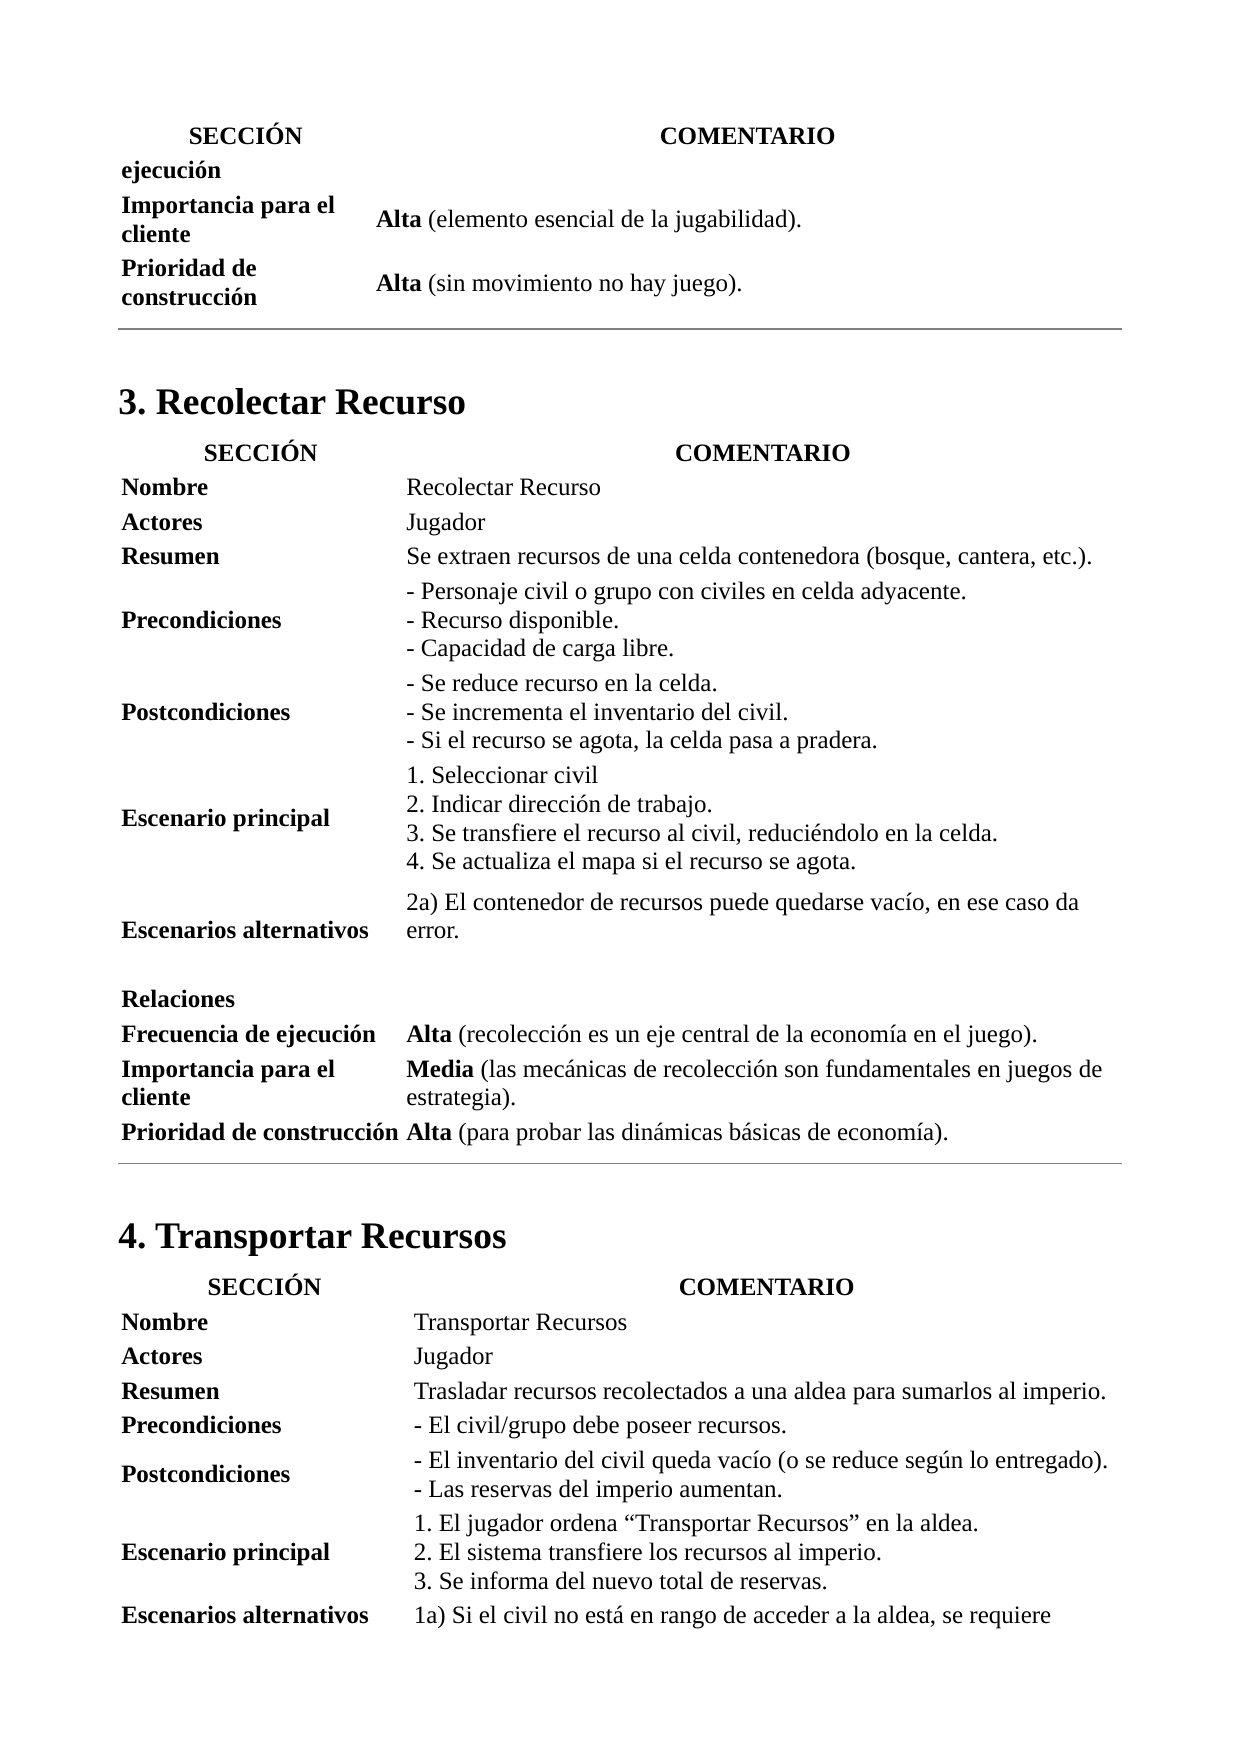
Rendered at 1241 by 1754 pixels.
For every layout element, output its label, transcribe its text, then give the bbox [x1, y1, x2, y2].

table_header COMENTARIO [403, 435, 1122, 469]
table_cell Trasladar recursos recolectados a una aldea para sumarlos al imperio. [411, 1373, 1122, 1408]
table_cell Relaciones [118, 982, 403, 1016]
table_header COMENTARIO [411, 1269, 1122, 1304]
table_cell Actores [118, 504, 403, 538]
subtitle 4. Transportar Recursos [118, 1214, 1122, 1257]
table_cell Alta (sin movimiento no hay juego). [373, 251, 1122, 314]
table_cell Transportar Recursos [411, 1304, 1122, 1338]
table_cell [373, 153, 1122, 187]
table_cell [403, 982, 1122, 1016]
table_cell 2a) El contenedor de recursos puede quedarse vacío, en ese caso da error. [403, 878, 1122, 982]
table_cell - Personaje civil o grupo con civiles en celda adyacente. - Recurso disponible. - Capacidad de carga libre. [403, 573, 1122, 665]
subtitle 3. Recolectar Recurso [118, 379, 1122, 422]
table_cell 1. El jugador ordena “Transportar Recursos” en la aldea. 2. El sistema transfiere los recursos al imperio. 3. Se informa del nuevo total de reservas. [411, 1506, 1122, 1598]
table_cell 1. Seleccionar civil 2. Indicar dirección de trabajo. 3. Se transfiere el recurso al civil, reduciéndolo en la celda. 4. Se actualiza el mapa si el recurso se agota. [403, 757, 1122, 878]
table_cell - El civil/grupo debe poseer recursos. [411, 1408, 1122, 1442]
table_cell Nombre [118, 1304, 411, 1338]
table_cell Importancia para el cliente [118, 187, 373, 251]
table_cell - El inventario del civil queda vacío (o se reduce según lo entregado). - Las reservas del imperio aumentan. [411, 1442, 1122, 1506]
table_cell Jugador [411, 1339, 1122, 1373]
table_cell Se extraen recursos de una celda contenedora (bosque, cantera, etc.). [403, 539, 1122, 573]
table_cell Actores [118, 1339, 411, 1373]
table_cell Media (las mecánicas de recolección son fundamentales en juegos de estrategia). [403, 1051, 1122, 1114]
table_header SECCIÓN [118, 118, 373, 153]
table_cell Precondiciones [118, 573, 403, 665]
table_cell Escenario principal [118, 1506, 411, 1598]
table_cell ejecución [118, 153, 373, 187]
table_cell Postcondiciones [118, 1442, 411, 1506]
table_cell Resumen [118, 1373, 411, 1408]
table_cell Importancia para el cliente [118, 1051, 403, 1114]
table_cell - Se reduce recurso en la celda. - Se incrementa el inventario del civil. - Si el recurso se agota, la celda pasa a pradera. [403, 665, 1122, 757]
table_header COMENTARIO [373, 118, 1122, 153]
table_cell Frecuencia de ejecución [118, 1016, 403, 1051]
table_cell Jugador [403, 504, 1122, 538]
table_cell Prioridad de construcción [118, 251, 373, 314]
table_cell Alta (para probar las dinámicas básicas de economía). [403, 1114, 1122, 1149]
table_cell Escenarios alternativos [118, 1598, 411, 1632]
table_cell Resumen [118, 539, 403, 573]
table_cell Alta (elemento esencial de la jugabilidad). [373, 187, 1122, 251]
table_cell Alta (recolección es un eje central de la economía en el juego). [403, 1016, 1122, 1051]
table_cell Postcondiciones [118, 665, 403, 757]
table_header SECCIÓN [118, 435, 403, 469]
table_cell Escenario principal [118, 757, 403, 878]
table_cell 1a) Si el civil no está en rango de acceder a la aldea, se requiere [411, 1598, 1122, 1632]
table_cell Nombre [118, 469, 403, 504]
table_header SECCIÓN [118, 1269, 411, 1304]
table_cell Prioridad de construcción [118, 1114, 403, 1149]
table_cell Escenarios alternativos [118, 878, 403, 982]
table_cell Recolectar Recurso [403, 469, 1122, 504]
table_cell Precondiciones [118, 1408, 411, 1442]
